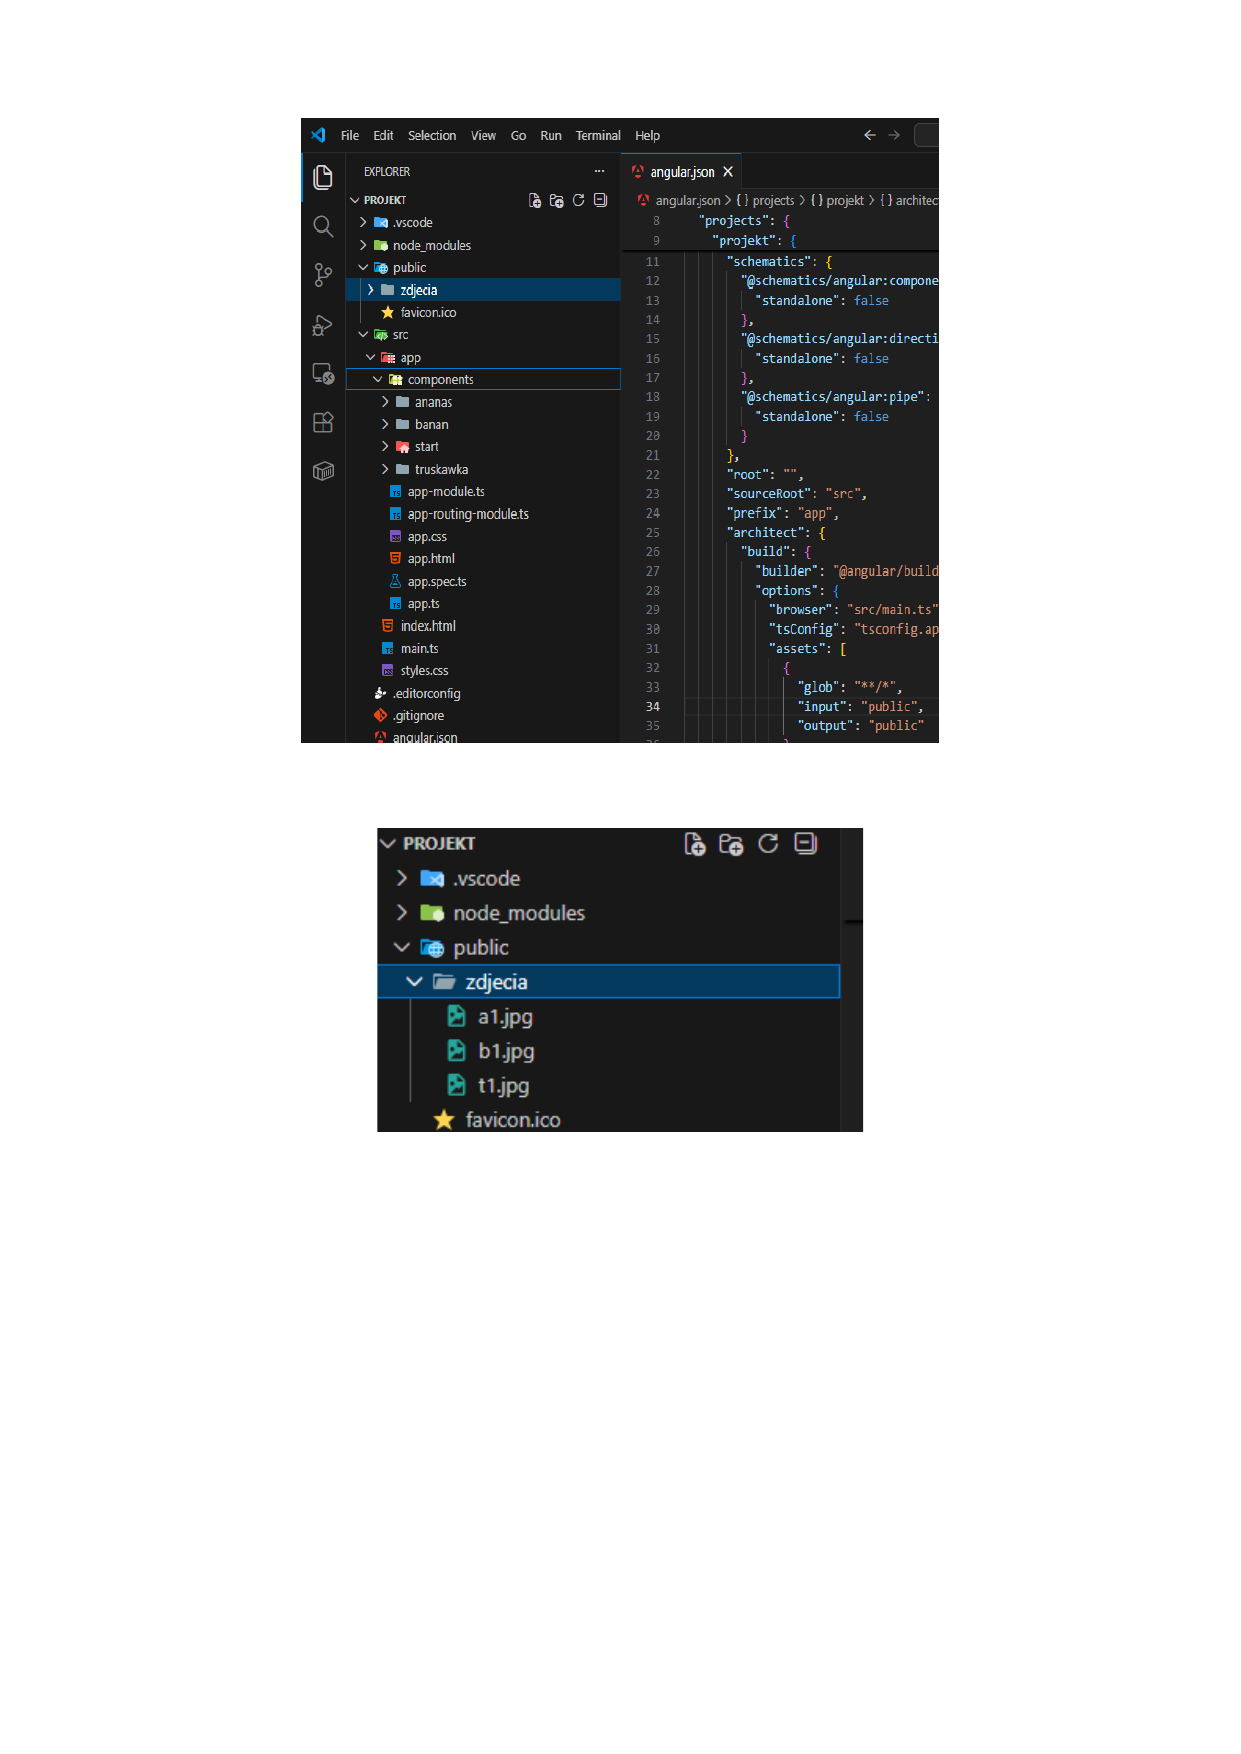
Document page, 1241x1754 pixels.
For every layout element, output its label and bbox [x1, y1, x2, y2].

picture [301, 118, 939, 743]
picture [377, 828, 864, 1132]
